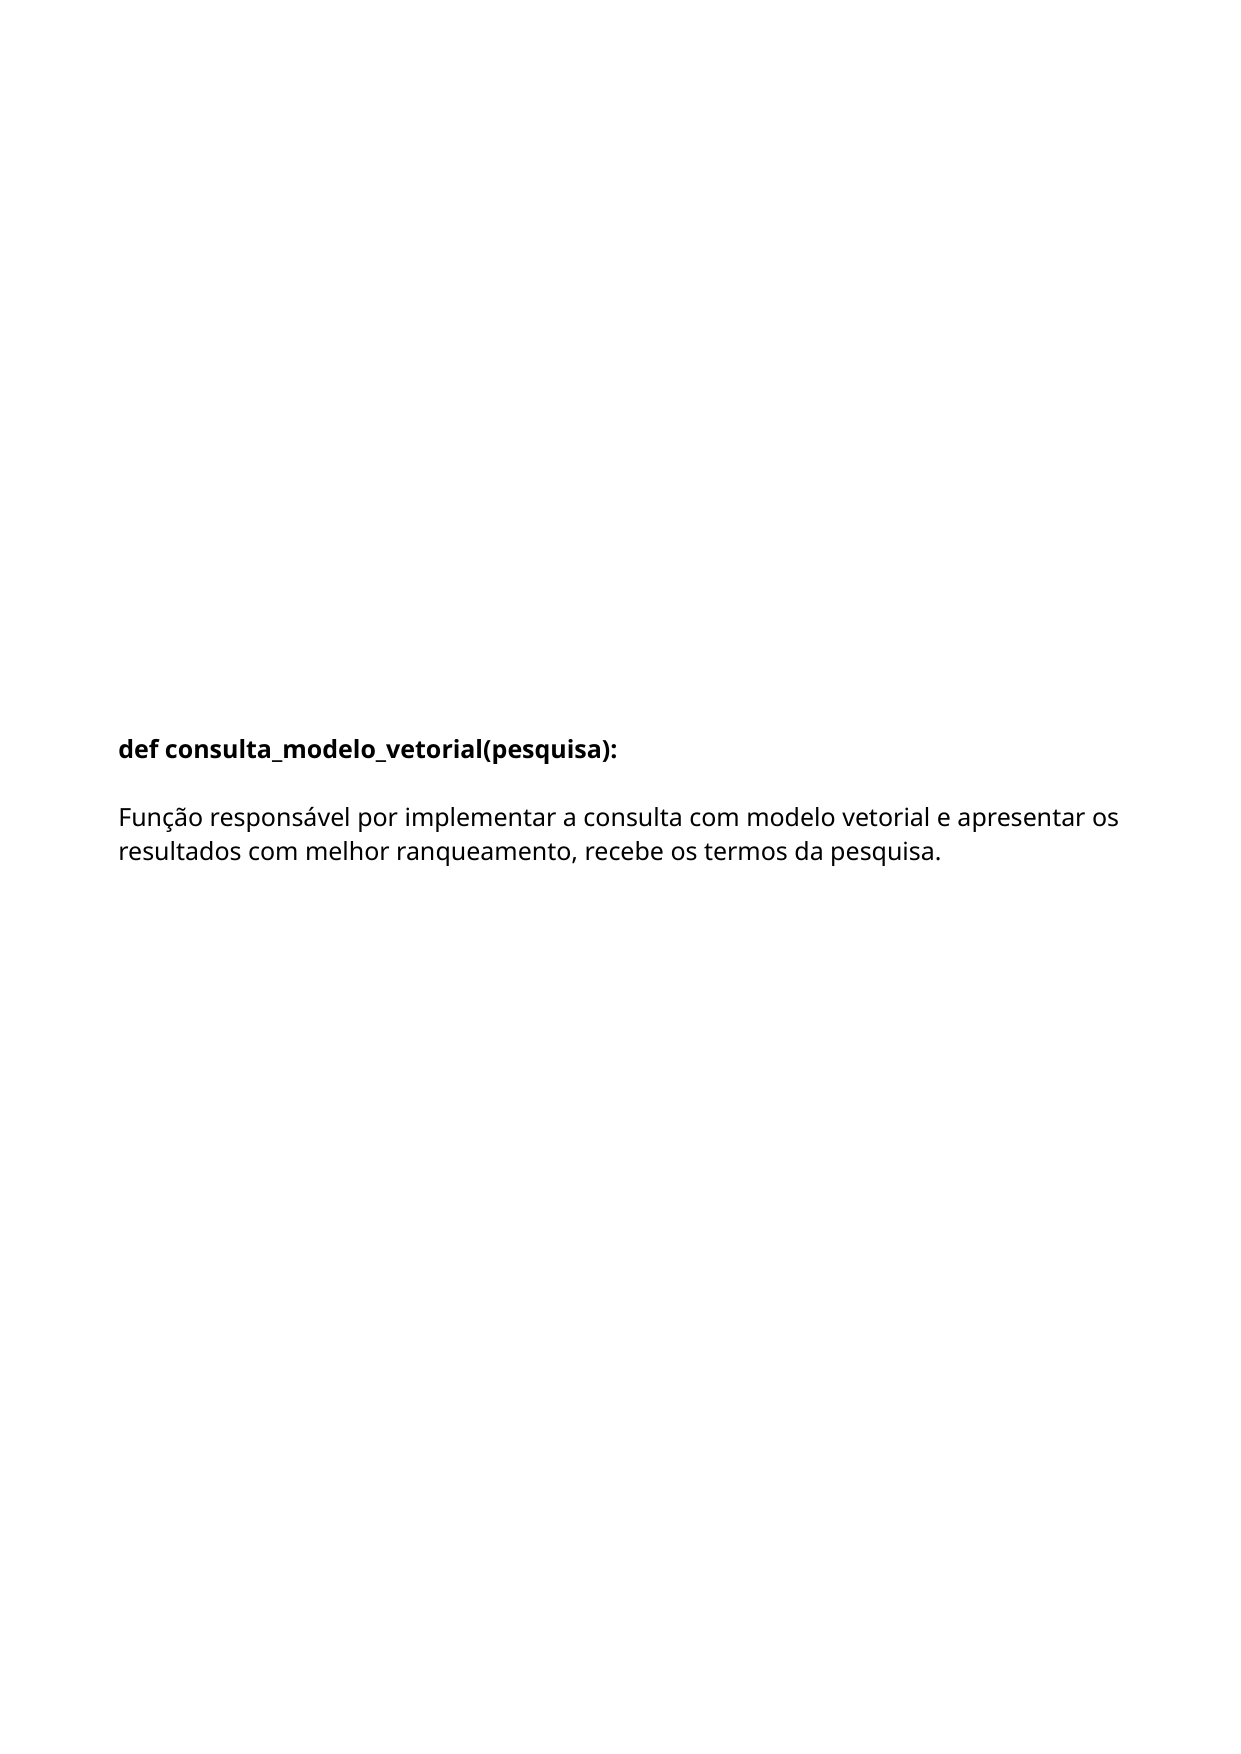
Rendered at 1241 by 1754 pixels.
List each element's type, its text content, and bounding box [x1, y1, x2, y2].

text def consulta_modelo_vetorial(pesquisa): [118, 731, 1122, 765]
text Função responsável por implementar a consulta com modelo vetorial e apresentar os resultados com melhor ranqueamento, recebe os termos da pesquisa. [118, 799, 1122, 867]
